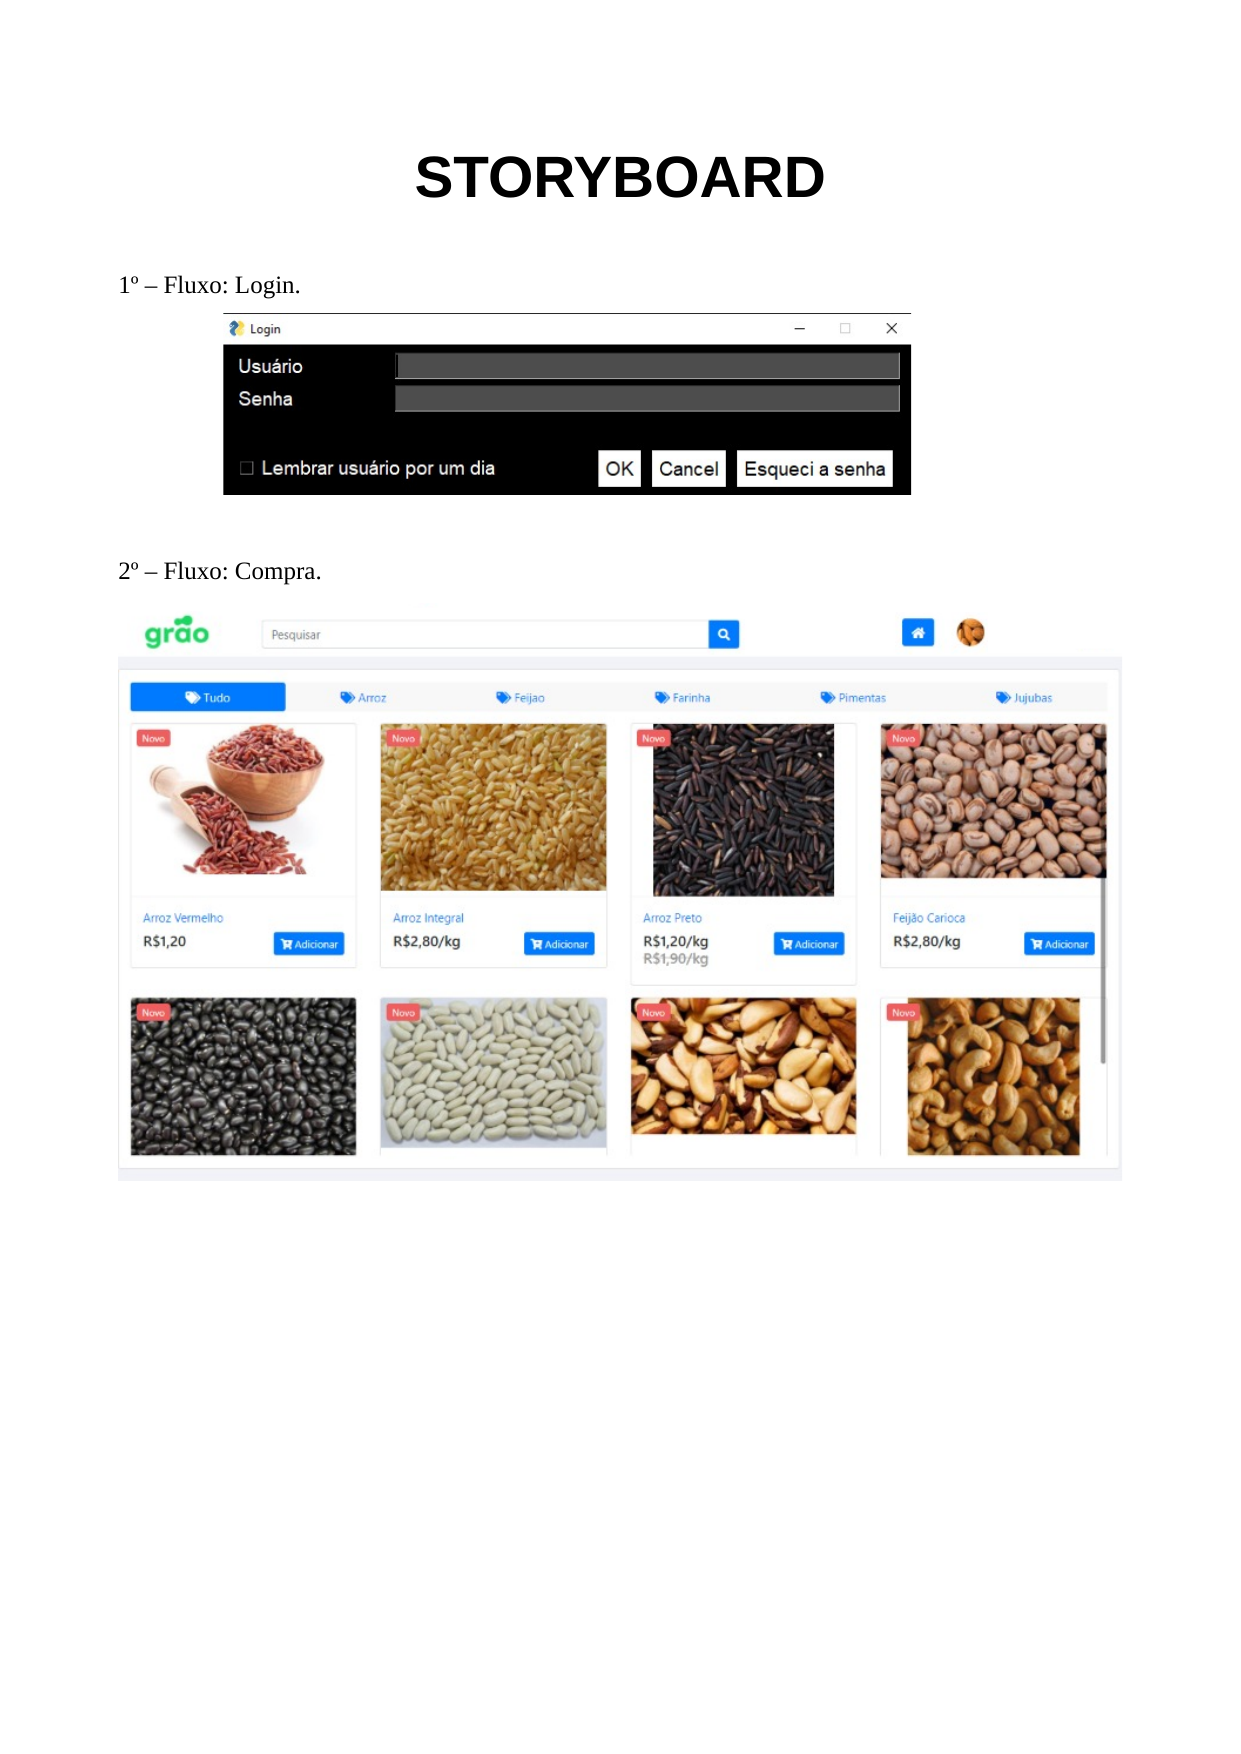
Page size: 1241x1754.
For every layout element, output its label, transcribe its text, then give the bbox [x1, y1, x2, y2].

picture [118, 603, 1123, 1181]
picture [223, 313, 912, 495]
text 2º – Fluxo: Compra. [118, 556, 1122, 585]
text 1º – Fluxo: Login. [118, 270, 1122, 299]
title STORYBOARD [118, 143, 1122, 210]
